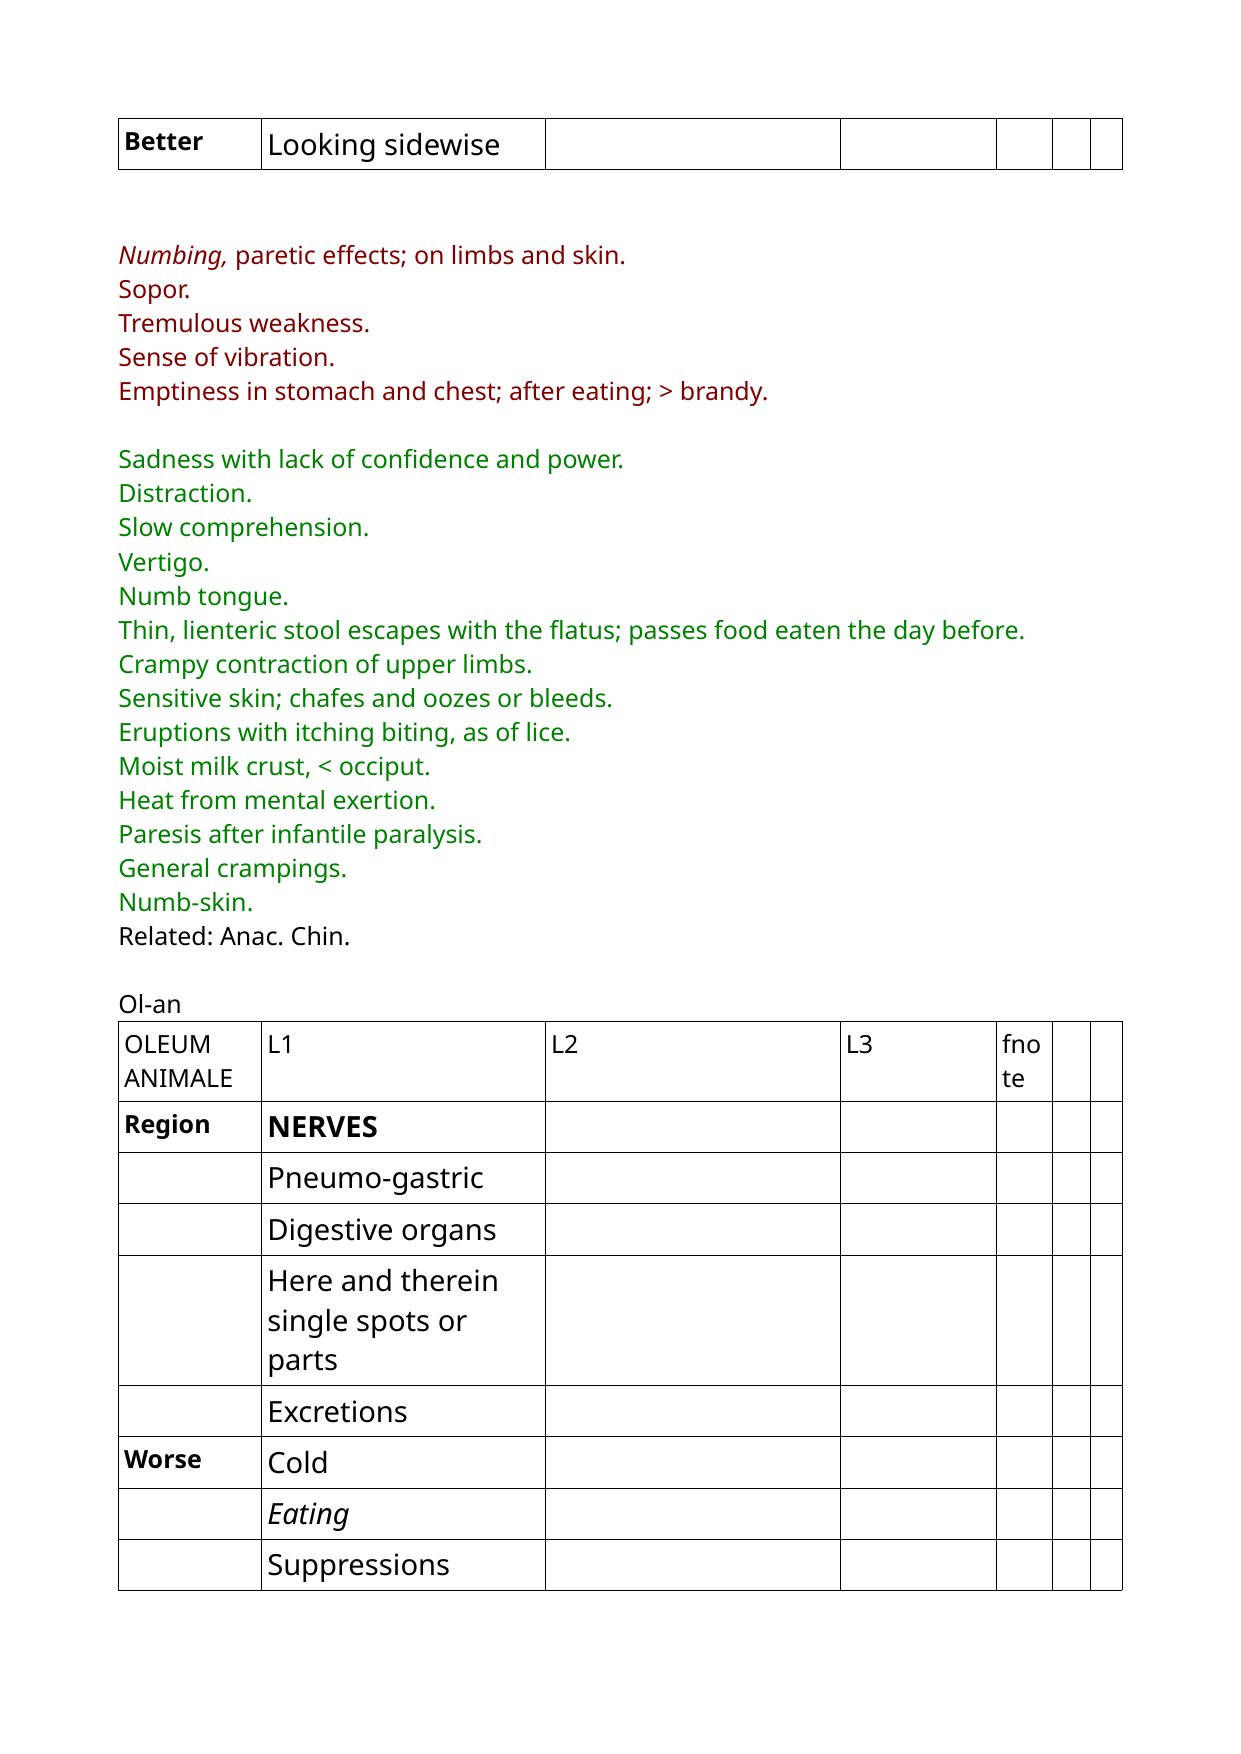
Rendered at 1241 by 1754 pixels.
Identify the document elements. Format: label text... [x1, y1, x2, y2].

table_cell [1053, 1102, 1090, 1152]
text Related: Anac. Chin. [118, 919, 1122, 953]
table_cell [546, 1153, 840, 1203]
table_cell Better [119, 119, 261, 169]
table_cell Suppressions [262, 1540, 545, 1590]
table_cell [1091, 1204, 1122, 1254]
text Numbing, paretic effects; on limbs and skin. [118, 238, 1122, 272]
table_cell Region [119, 1102, 261, 1152]
table_header [1053, 1022, 1090, 1101]
table_cell [119, 1256, 261, 1385]
table_cell [1053, 1204, 1090, 1254]
table_header L1 [262, 1022, 545, 1101]
table_cell NERVES [262, 1102, 545, 1152]
table_cell Looking sidewise [262, 119, 545, 169]
table_header L3 [841, 1022, 996, 1101]
text General crampings. [118, 851, 1122, 885]
text Heat from mental exertion. [118, 783, 1122, 817]
text Emptiness in stomach and chest; after eating; > brandy. [118, 374, 1122, 408]
table_cell [119, 1489, 261, 1539]
table_cell [1053, 1540, 1090, 1590]
text Thin, lienteric stool escapes with the flatus; passes food eaten the day before. [118, 612, 1122, 646]
table_cell [546, 1540, 840, 1590]
table_cell Cold [262, 1437, 545, 1488]
text Sadness with lack of confidence and power. [118, 442, 1122, 476]
table_header OLEUM ANIMALE [119, 1022, 261, 1101]
table_header fnote [997, 1022, 1052, 1101]
table_cell [997, 119, 1052, 169]
table_cell Here and therein single spots or parts [262, 1256, 545, 1385]
table_cell [841, 1437, 996, 1488]
text Sense of vibration. [118, 340, 1122, 374]
table_cell [546, 1256, 840, 1385]
table_cell [841, 119, 996, 169]
table_cell Eating [262, 1489, 545, 1539]
table_header [1091, 1022, 1122, 1101]
text Distraction. [118, 476, 1122, 510]
table_cell [1091, 1386, 1122, 1436]
text Numb tongue. [118, 578, 1122, 612]
table_cell [1091, 119, 1122, 169]
text Numb-skin. [118, 885, 1122, 919]
table_cell [841, 1153, 996, 1203]
table_cell [546, 1102, 840, 1152]
table_cell [997, 1256, 1052, 1385]
table_cell Digestive organs [262, 1204, 545, 1254]
table_cell [546, 1489, 840, 1539]
text Crampy contraction of upper limbs. [118, 646, 1122, 680]
text Ol-an [118, 987, 1122, 1021]
table_cell [1053, 1489, 1090, 1539]
table_cell [997, 1540, 1052, 1590]
text Moist milk crust, < occiput. [118, 748, 1122, 783]
table_cell [119, 1386, 261, 1436]
table_cell [841, 1489, 996, 1539]
table_cell [841, 1102, 996, 1152]
table_cell [1091, 1102, 1122, 1152]
table_cell [119, 1153, 261, 1203]
table_cell [1091, 1540, 1122, 1590]
table_cell [997, 1153, 1052, 1203]
table_cell [1053, 1256, 1090, 1385]
table_cell [546, 119, 840, 169]
text Sopor. [118, 272, 1122, 306]
table_cell [119, 1204, 261, 1254]
text Sensitive skin; chafes and oozes or bleeds. [118, 680, 1122, 714]
table_cell [546, 1386, 840, 1436]
text Tremulous weakness. [118, 306, 1122, 340]
table_cell [119, 1540, 261, 1590]
table_cell Excretions [262, 1386, 545, 1436]
table_cell [841, 1540, 996, 1590]
table_cell [997, 1489, 1052, 1539]
table_cell [1091, 1153, 1122, 1203]
table_cell [841, 1386, 996, 1436]
table_cell [841, 1256, 996, 1385]
table_cell [997, 1437, 1052, 1488]
table_cell [1053, 119, 1090, 169]
table_cell [546, 1204, 840, 1254]
text Vertigo. [118, 544, 1122, 578]
text Paresis after infantile paralysis. [118, 817, 1122, 851]
table_cell [1053, 1437, 1090, 1488]
table_cell Pneumo-gastric [262, 1153, 545, 1203]
table_cell Worse [119, 1437, 261, 1488]
table_cell [1053, 1386, 1090, 1436]
text Eruptions with itching biting, as of lice. [118, 714, 1122, 748]
table_header L2 [546, 1022, 840, 1101]
table_cell [997, 1102, 1052, 1152]
table_cell [997, 1204, 1052, 1254]
table_cell [1053, 1153, 1090, 1203]
table_cell [1091, 1489, 1122, 1539]
table_cell [1091, 1256, 1122, 1385]
table_cell [1091, 1437, 1122, 1488]
text Slow comprehension. [118, 510, 1122, 544]
table_cell [546, 1437, 840, 1488]
table_cell [997, 1386, 1052, 1436]
table_cell [841, 1204, 996, 1254]
